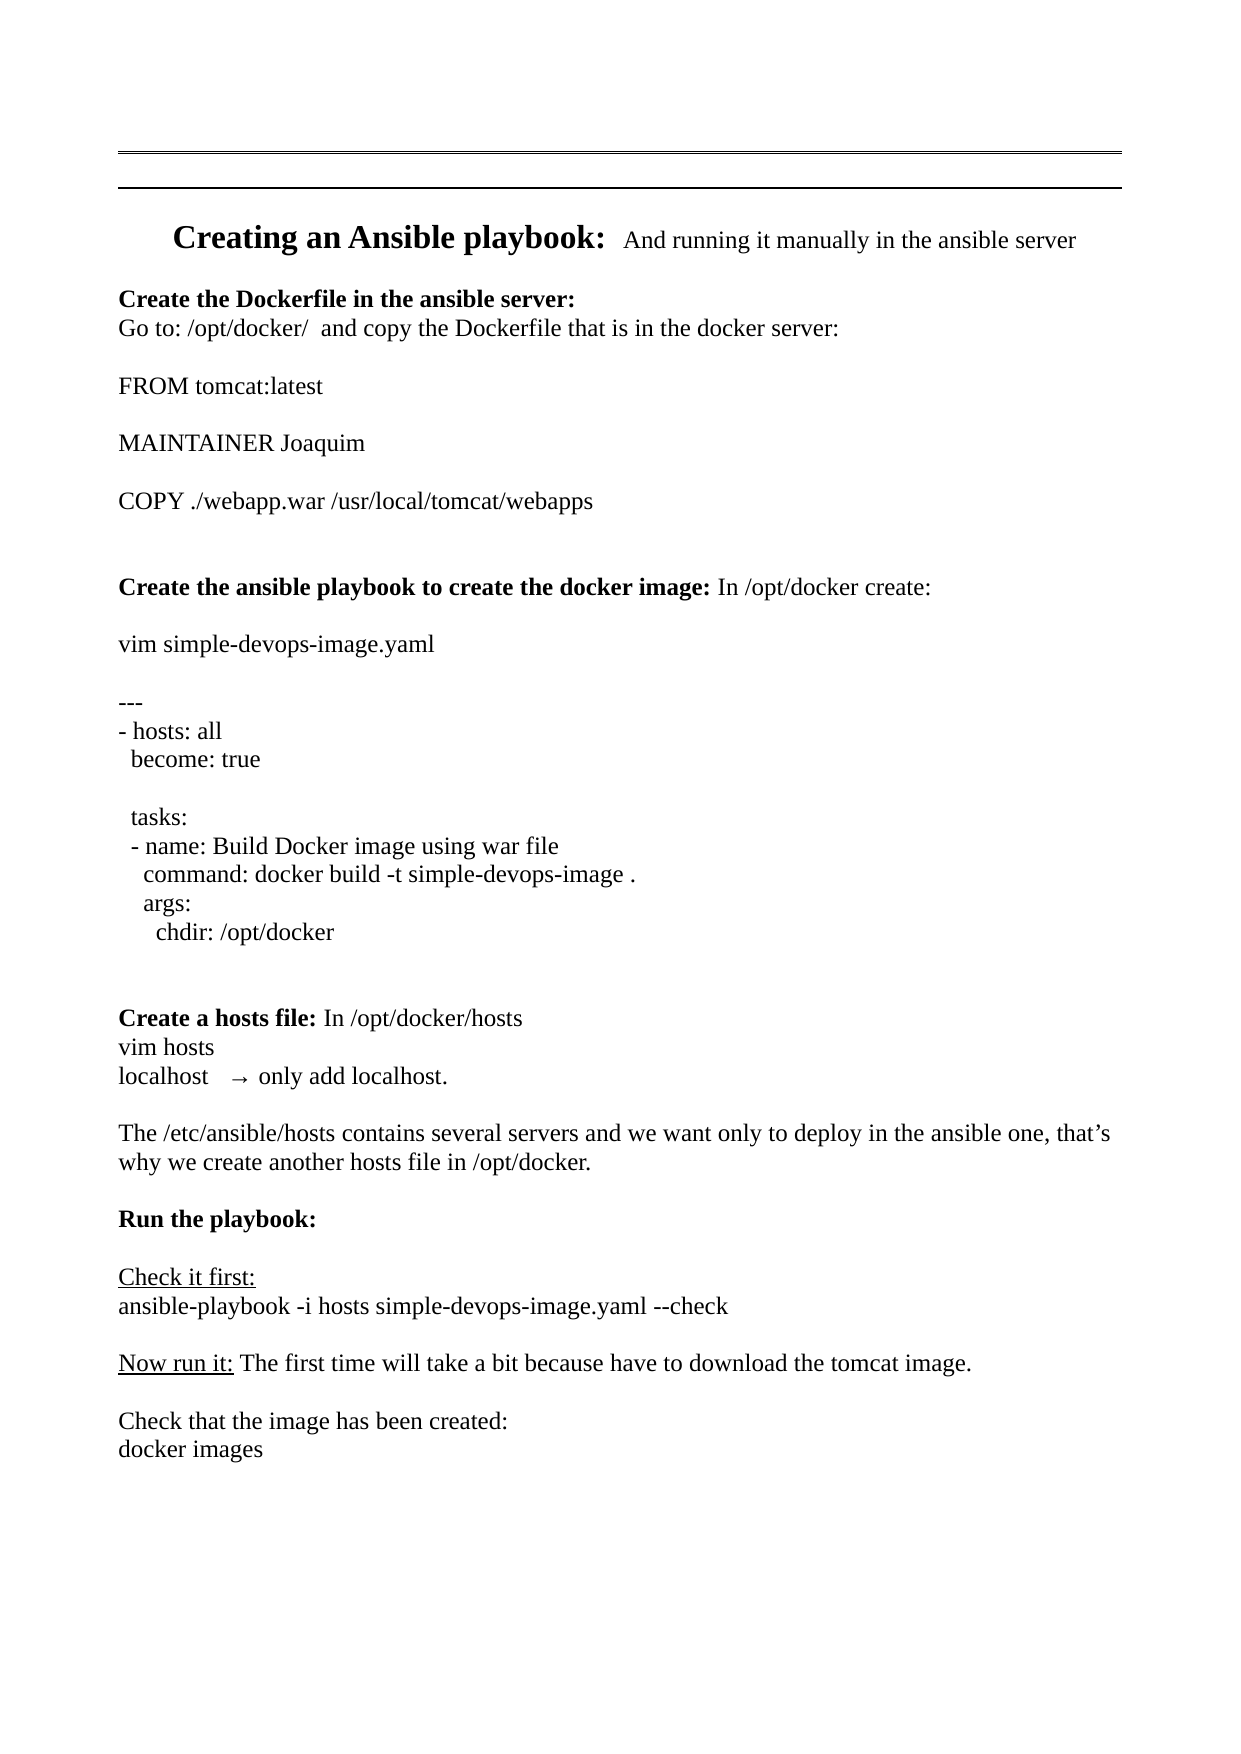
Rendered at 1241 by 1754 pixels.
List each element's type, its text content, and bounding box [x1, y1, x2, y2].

text MAINTAINER Joaquim [118, 428, 1122, 457]
text Go to: /opt/docker/ and copy the Dockerfile that is in the docker server: [118, 313, 1122, 342]
text become: true [118, 744, 1122, 773]
text - name: Build Docker image using war file [118, 831, 1122, 859]
text tasks: [118, 802, 1122, 831]
text --- [118, 687, 1122, 716]
text docker images [118, 1434, 1122, 1463]
text FROM tomcat:latest [118, 371, 1122, 399]
text localhost → only add localhost. [118, 1061, 1122, 1089]
text Create the ansible playbook to create the docker image: In /opt/docker create: [118, 572, 1122, 601]
text Check that the image has been created: [118, 1406, 1122, 1434]
text ansible-playbook -i hosts simple-devops-image.yaml --check [118, 1291, 1122, 1319]
text The /etc/ansible/hosts contains several servers and we want only to deploy in the ansible one, that’s why we create another hosts file in /opt/docker. [118, 1118, 1122, 1176]
text COPY ./webapp.war /usr/local/tomcat/webapps [118, 486, 1122, 514]
text args: [118, 888, 1122, 917]
text chdir: /opt/docker [118, 917, 1122, 946]
text command: docker build -t simple-devops-image . [118, 859, 1122, 888]
text vim hosts [118, 1032, 1122, 1061]
text Run the playbook: [118, 1204, 1122, 1233]
text Check it first: [118, 1262, 1122, 1291]
text - hosts: all [118, 716, 1122, 744]
text vim simple-devops-image.yaml [118, 629, 1122, 658]
text Creating an Ansible playbook: And running it manually in the ansible server [118, 217, 1122, 256]
text Create the Dockerfile in the ansible server: [118, 284, 1122, 313]
text Create a hosts file: In /opt/docker/hosts [118, 1003, 1122, 1032]
text Now run it: The first time will take a bit because have to download the tomcat image. [118, 1348, 1122, 1377]
